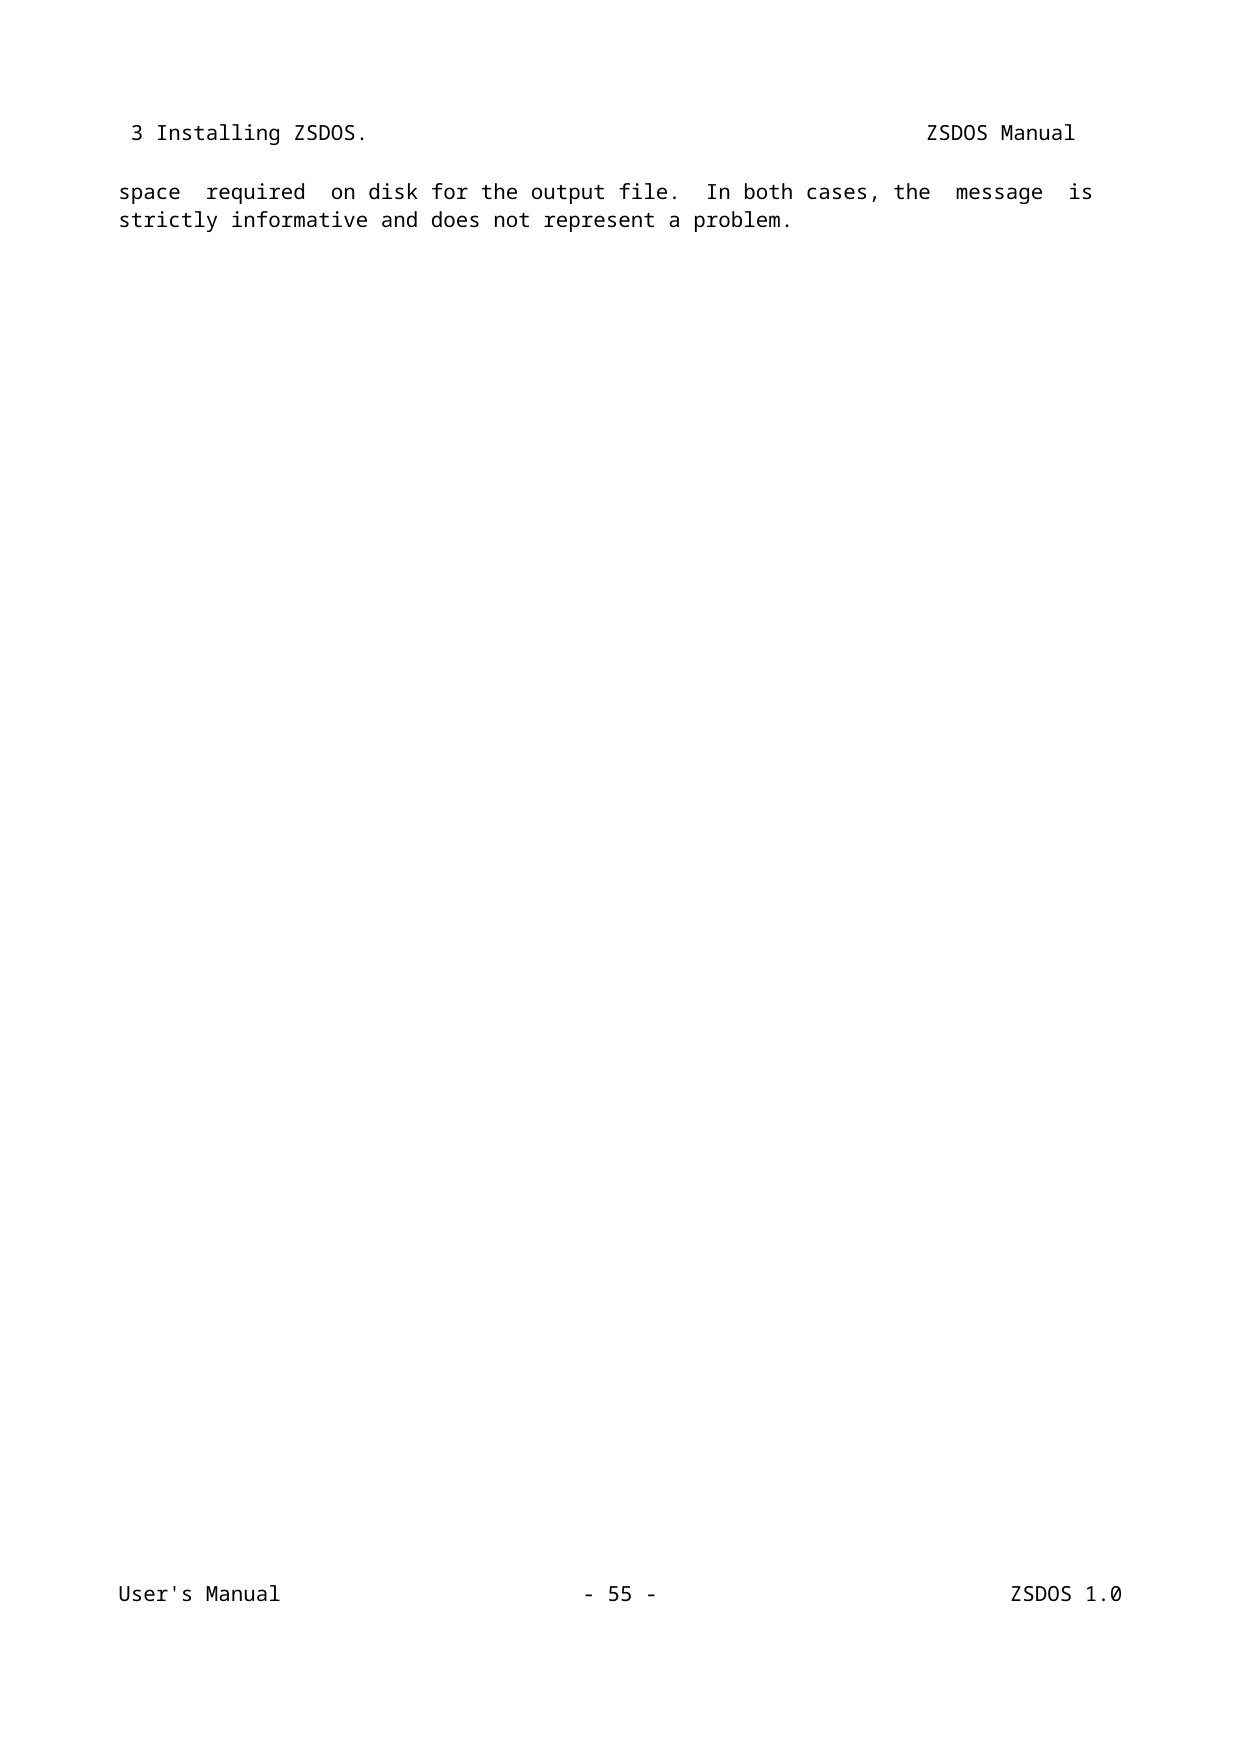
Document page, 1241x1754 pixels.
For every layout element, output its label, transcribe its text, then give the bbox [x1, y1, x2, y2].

text space required on disk for the output file. In both cases, the message is [118, 177, 1122, 206]
text strictly informative and does not represent a problem. [118, 206, 1122, 234]
